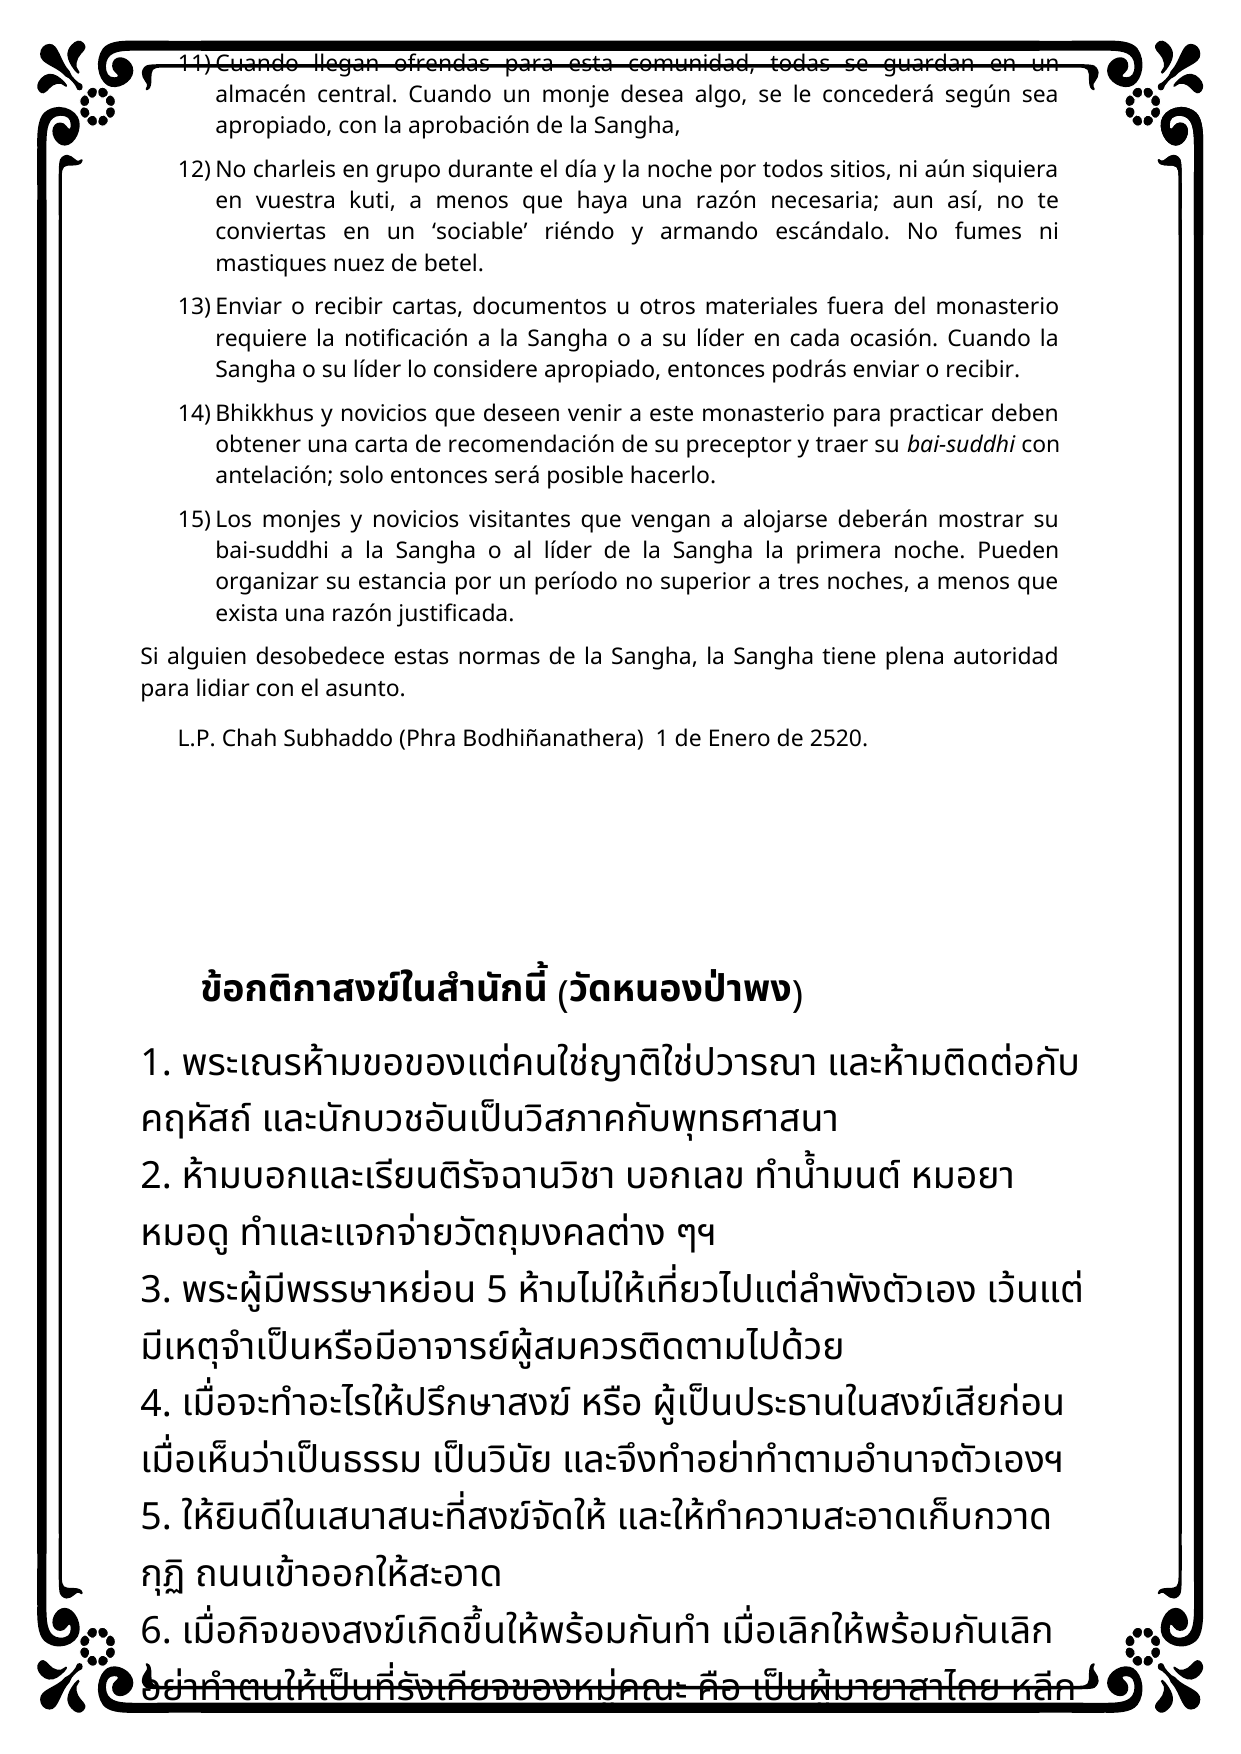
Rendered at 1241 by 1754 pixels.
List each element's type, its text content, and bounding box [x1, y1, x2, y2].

subtitle Enviar o recibir cartas, documentos u otros materiales fuera del monasterio requiere la notificación a la Sangha o a su líder en cada ocasión. Cuando la Sangha o su líder lo considere apropiado, entonces podrás enviar o recibir. [178, 290, 1060, 384]
subtitle Cuando llegan ofrendas para esta comunidad, todas se guardan en un almacén central. Cuando un monje desea algo, se le concederá según sea apropiado, con la aprobación de la Sangha, [178, 46, 1060, 140]
subtitle ข้อกติกาสงฆ์ในสำนักนี้ (วัดหนองป่าพง) [140, 967, 1060, 1023]
subtitle Si alguien desobedece estas normas de la Sangha, la Sangha tiene plena autoridad para lidiar con el asunto. [140, 640, 1060, 703]
subtitle L.P. Chah Subhaddo (Phra Bodhiñanathera) 1 de Enero de 2520. [177, 721, 1060, 753]
subtitle No charleis en grupo durante el día y la noche por todos sitios, ni aún siquiera en vuestra kuti, a menos que haya una razón necesaria; aun así, no te conviertas en un ‘sociable’ riéndo y armando escándalo. No fumes ni mastiques nuez de betel. [178, 153, 1060, 278]
subtitle 1. พระเณรห้ามขอของแต่คนใช่ญาติใช่ปวารณา และห้ามติดต่อกับคฤหัสถ์ และนักบวชอันเป็นวิสภาคกับพุทธศาสนา 2. ห้ามบอกและเรียนติรัจฉานวิชา บอกเลข ทำน้ำมนต์ หมอยา หมอดู ทำและแจกจ่ายวัตถุมงคลต่าง ๆฯ 3. พระผู้มีพรรษาหย่อน 5 ห้ามไม่ให้เที่ยวไปแต่ลำพังตัวเอง เว้นแต่มีเหตุจำเป็นหรือมีอาจารย์ผู้สมควรติดตามไปด้วย 4. เมื่อจะทำอะไรให้ปรึกษาสงฆ์ หรือ ผู้เป็นประธานในสงฆ์เสียก่อน เมื่อเห็นว่าเป็นธรรม เป็นวินัย และจึงทำอย่าทำตามอำนาจตัวเองฯ 5. ให้ยินดีในเสนาสนะที่สงฆ์จัดให้ และให้ทำความสะอาดเก็บกวาดกุฏิ ถนนเข้าออกให้สะอาด 6. เมื่อกิจของสงฆ์เกิดขึ้นให้พร้อมกันทำ เมื่อเลิกให้พร้อมกันเลิก อย่าทำตนให้เป็นที่รังเกียจของหมู่คณะ คือ เป็นผู้มายาสาไถย หลีก [140, 1035, 1084, 1717]
subtitle Bhikkhus y novicios que deseen venir a este monasterio para practicar deben obtener una carta de recomendación de su preceptor y traer su bai-suddhi con antelación; solo entonces será posible hacerlo. [178, 396, 1060, 490]
subtitle Los monjes y novicios visitantes que vengan a alojarse deberán mostrar su bai-suddhi a la Sangha o al líder de la Sangha la primera noche. Pueden organizar su estancia por un período no superior a tres noches, a menos que exista una razón justificada. [178, 503, 1060, 628]
